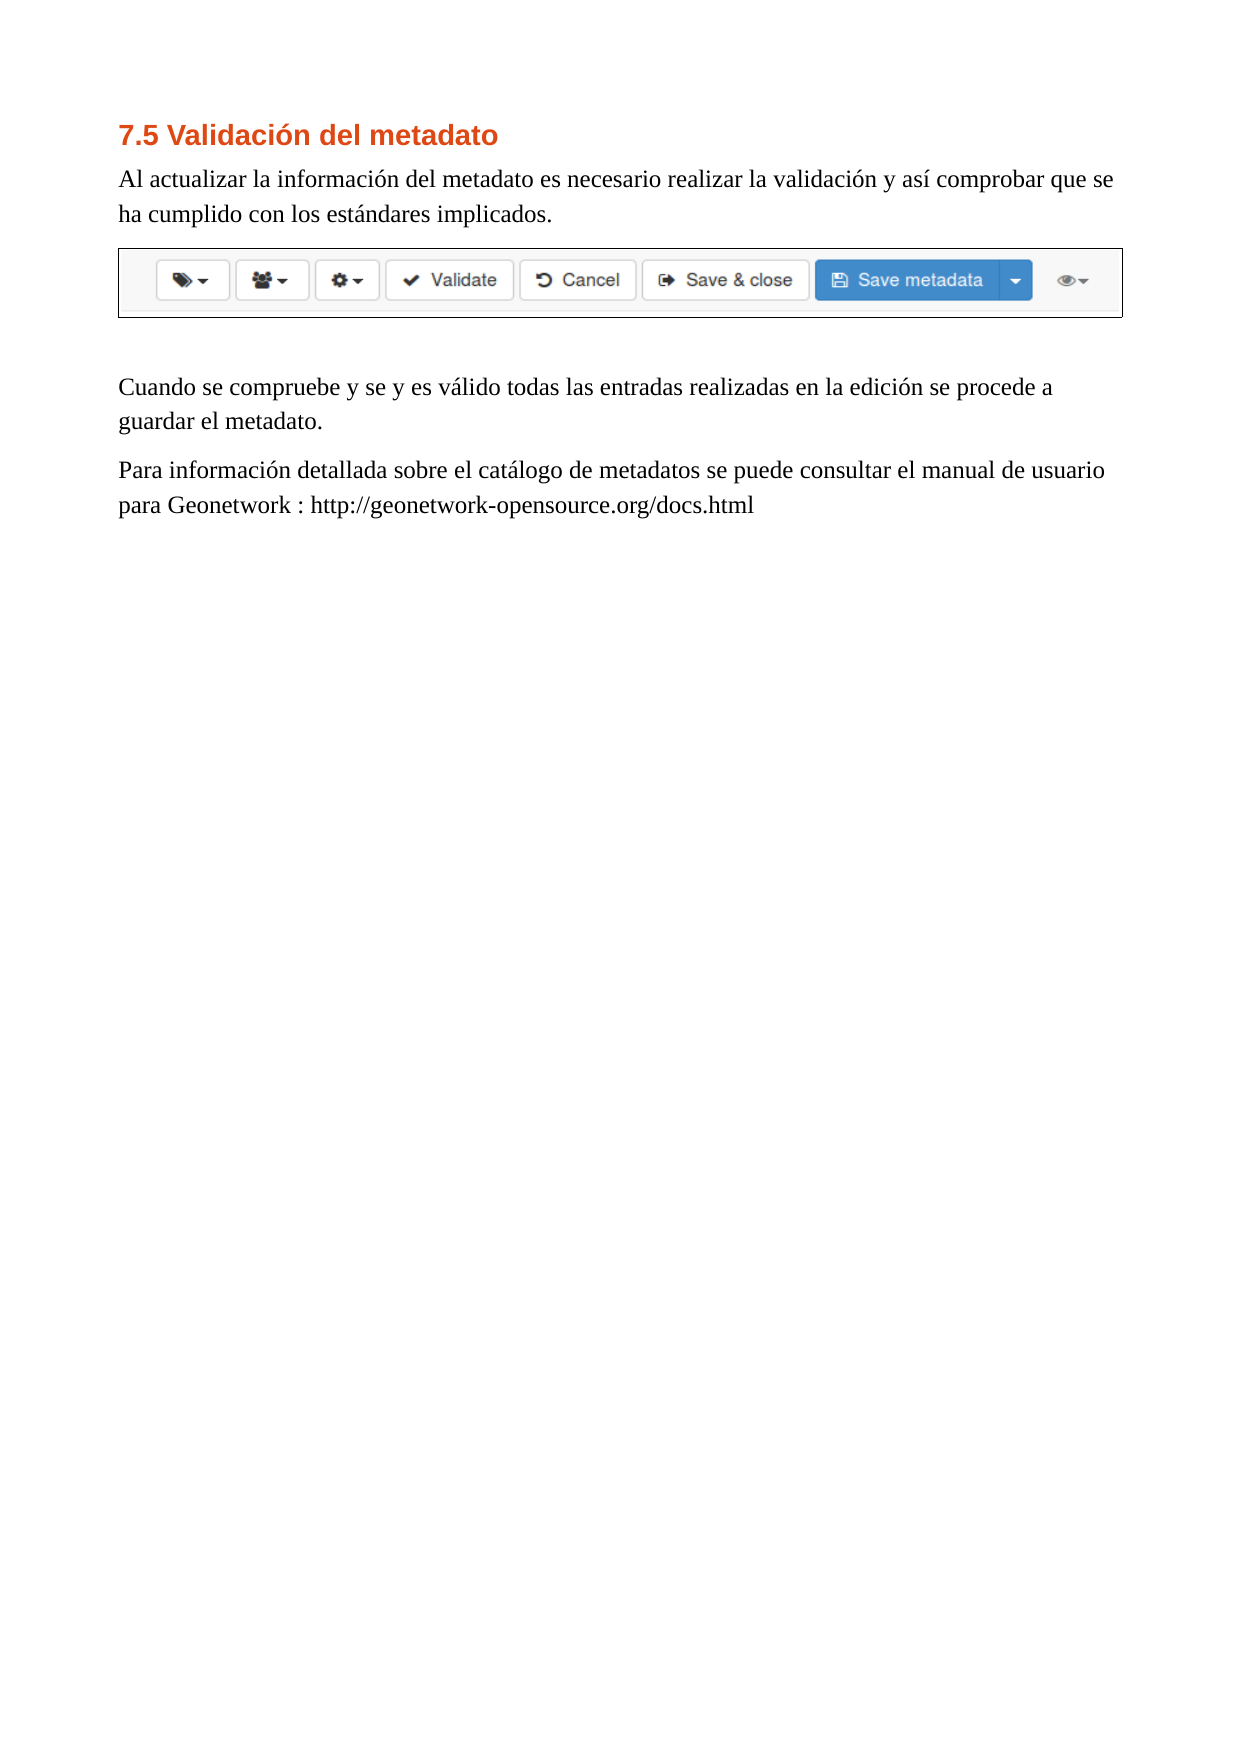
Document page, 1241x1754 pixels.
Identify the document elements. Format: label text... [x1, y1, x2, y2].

text Para información detallada sobre el catálogo de metadatos se puede consultar el manual de usuario para Geonetwork : http://geonetwork-opensource.org/docs.html [118, 455, 1122, 518]
picture [121, 250, 1119, 314]
text Al actualizar la información del metadato es necesario realizar la validación y así comprobar que se ha cumplido con los estándares implicados. [118, 164, 1122, 227]
text Cuando se compruebe y se y es válido todas las entradas realizadas en la edición se procede a guardar el metadato. [118, 372, 1122, 435]
subtitle 7.5 Validación del metadato [118, 118, 1122, 152]
